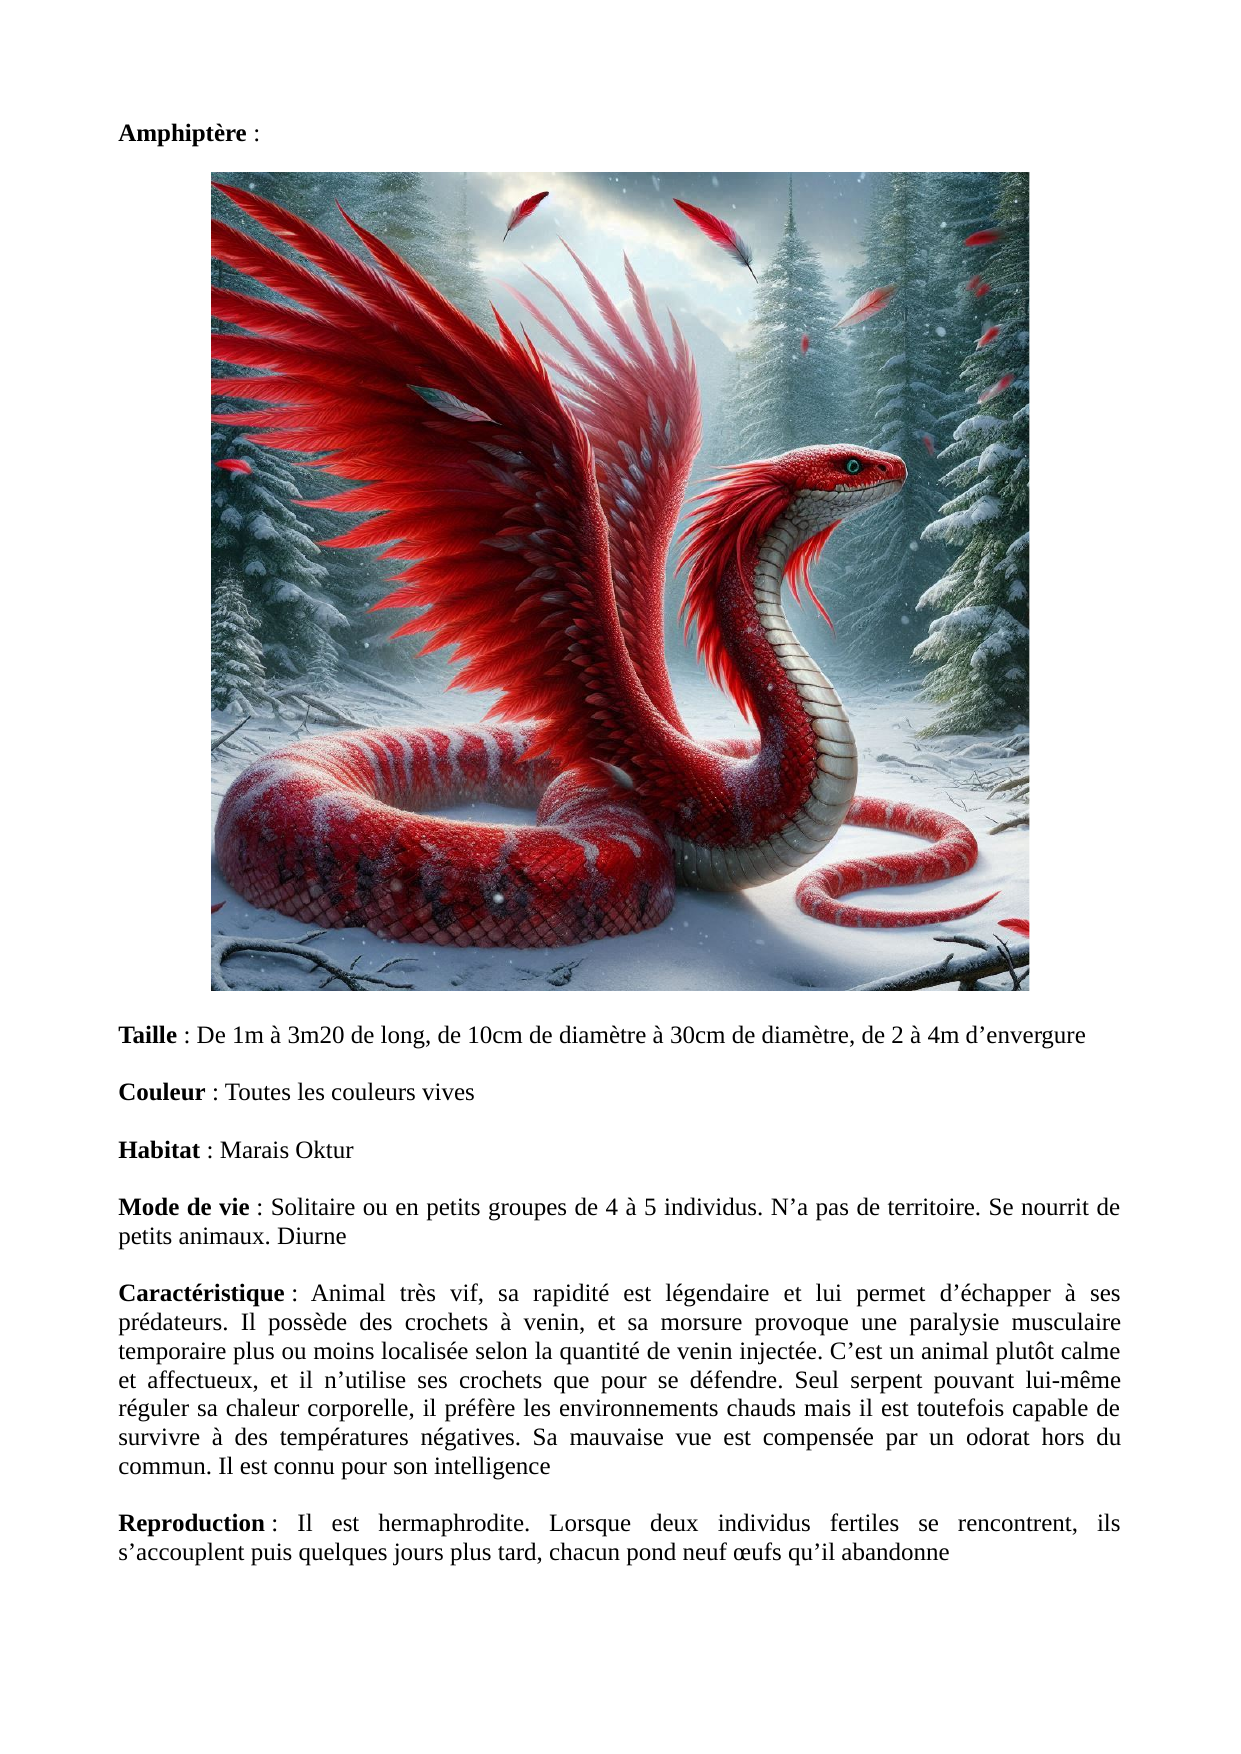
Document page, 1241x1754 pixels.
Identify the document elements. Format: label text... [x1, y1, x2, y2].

text Taille : De 1m à 3m20 de long, de 10cm de diamètre à 30cm de diamètre, de 2 à 4m d’envergure [118, 1020, 1122, 1048]
text Caractéristique : Animal très vif, sa rapidité est légendaire et lui permet d’échapper à ses prédateurs. Il possède des crochets à venin, et sa morsure provoque une paralysie musculaire temporaire plus ou moins localisée selon la quantité de venin injectée. C’est un animal plutôt calme et affectueux, et il n’utilise ses crochets que pour se défendre. Seul serpent pouvant lui-même réguler sa chaleur corporelle, il préfère les environnements chauds mais il est toutefois capable de survivre à des températures négatives. Sa mauvaise vue est compensée par un odorat hors du commun. Il est connu pour son intelligence [118, 1278, 1122, 1480]
text Mode de vie : Solitaire ou en petits groupes de 4 à 5 individus. N’a pas de territoire. Se nourrit de petits animaux. Diurne [118, 1192, 1122, 1250]
text Reproduction : Il est hermaphrodite. Lorsque deux individus fertiles se rencontrent, ils s’accouplent puis quelques jours plus tard, chacun pond neuf œufs qu’il abandonne [118, 1508, 1122, 1566]
text Couleur : Toutes les couleurs vives [118, 1077, 1122, 1106]
text Habitat : Marais Oktur [118, 1135, 1122, 1163]
picture [211, 172, 1030, 991]
text Amphiptère : [118, 118, 1122, 147]
